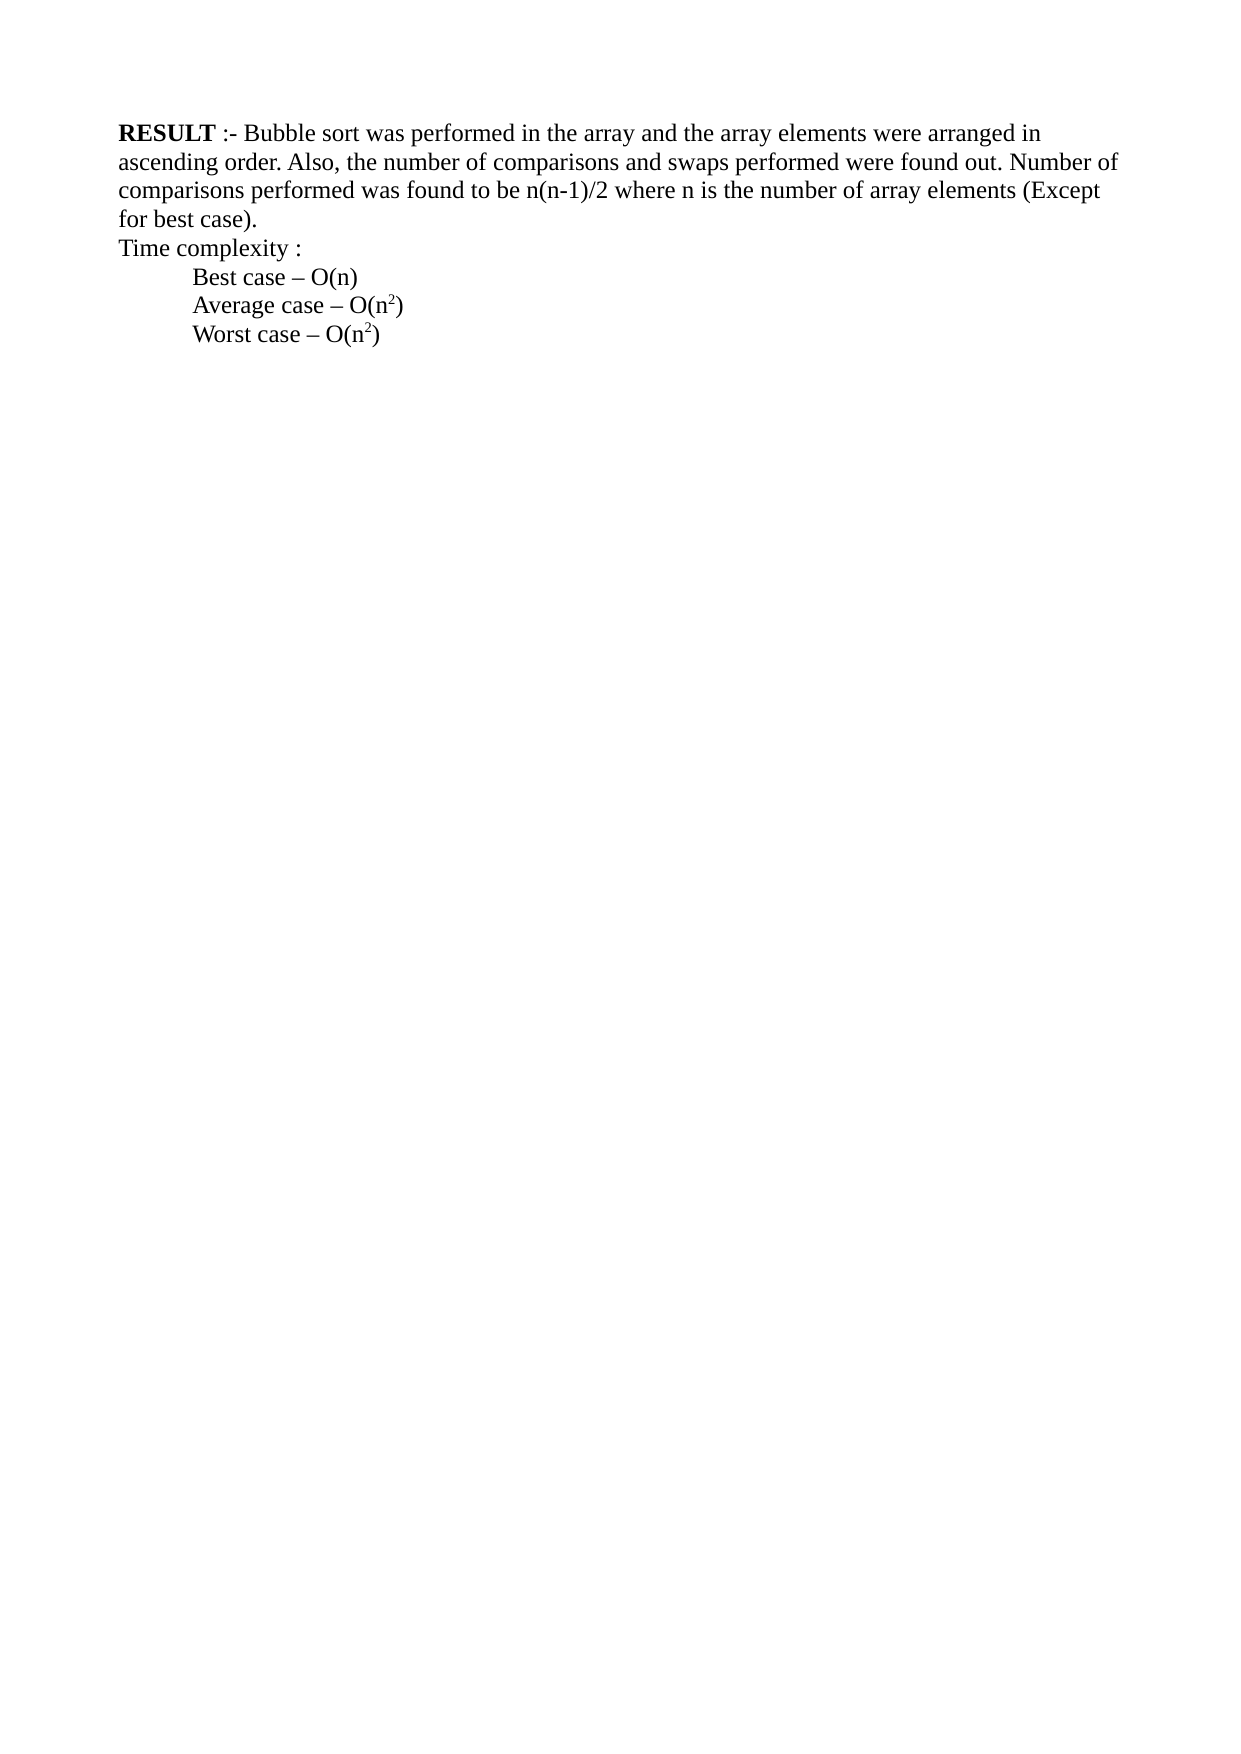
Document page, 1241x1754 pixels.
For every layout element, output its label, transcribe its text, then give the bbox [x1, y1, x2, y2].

text RESULT :- Bubble sort was performed in the array and the array elements were arranged in ascending order. Also, the number of comparisons and swaps performed were found out. Number of comparisons performed was found to be n(n-1)/2 where n is the number of array elements (Except for best case). [118, 118, 1122, 233]
text Average case – O(n2) [118, 291, 1122, 319]
text Time complexity : [118, 233, 1122, 262]
text Best case – O(n) [118, 262, 1122, 291]
text Worst case – O(n2) [118, 319, 1122, 348]
